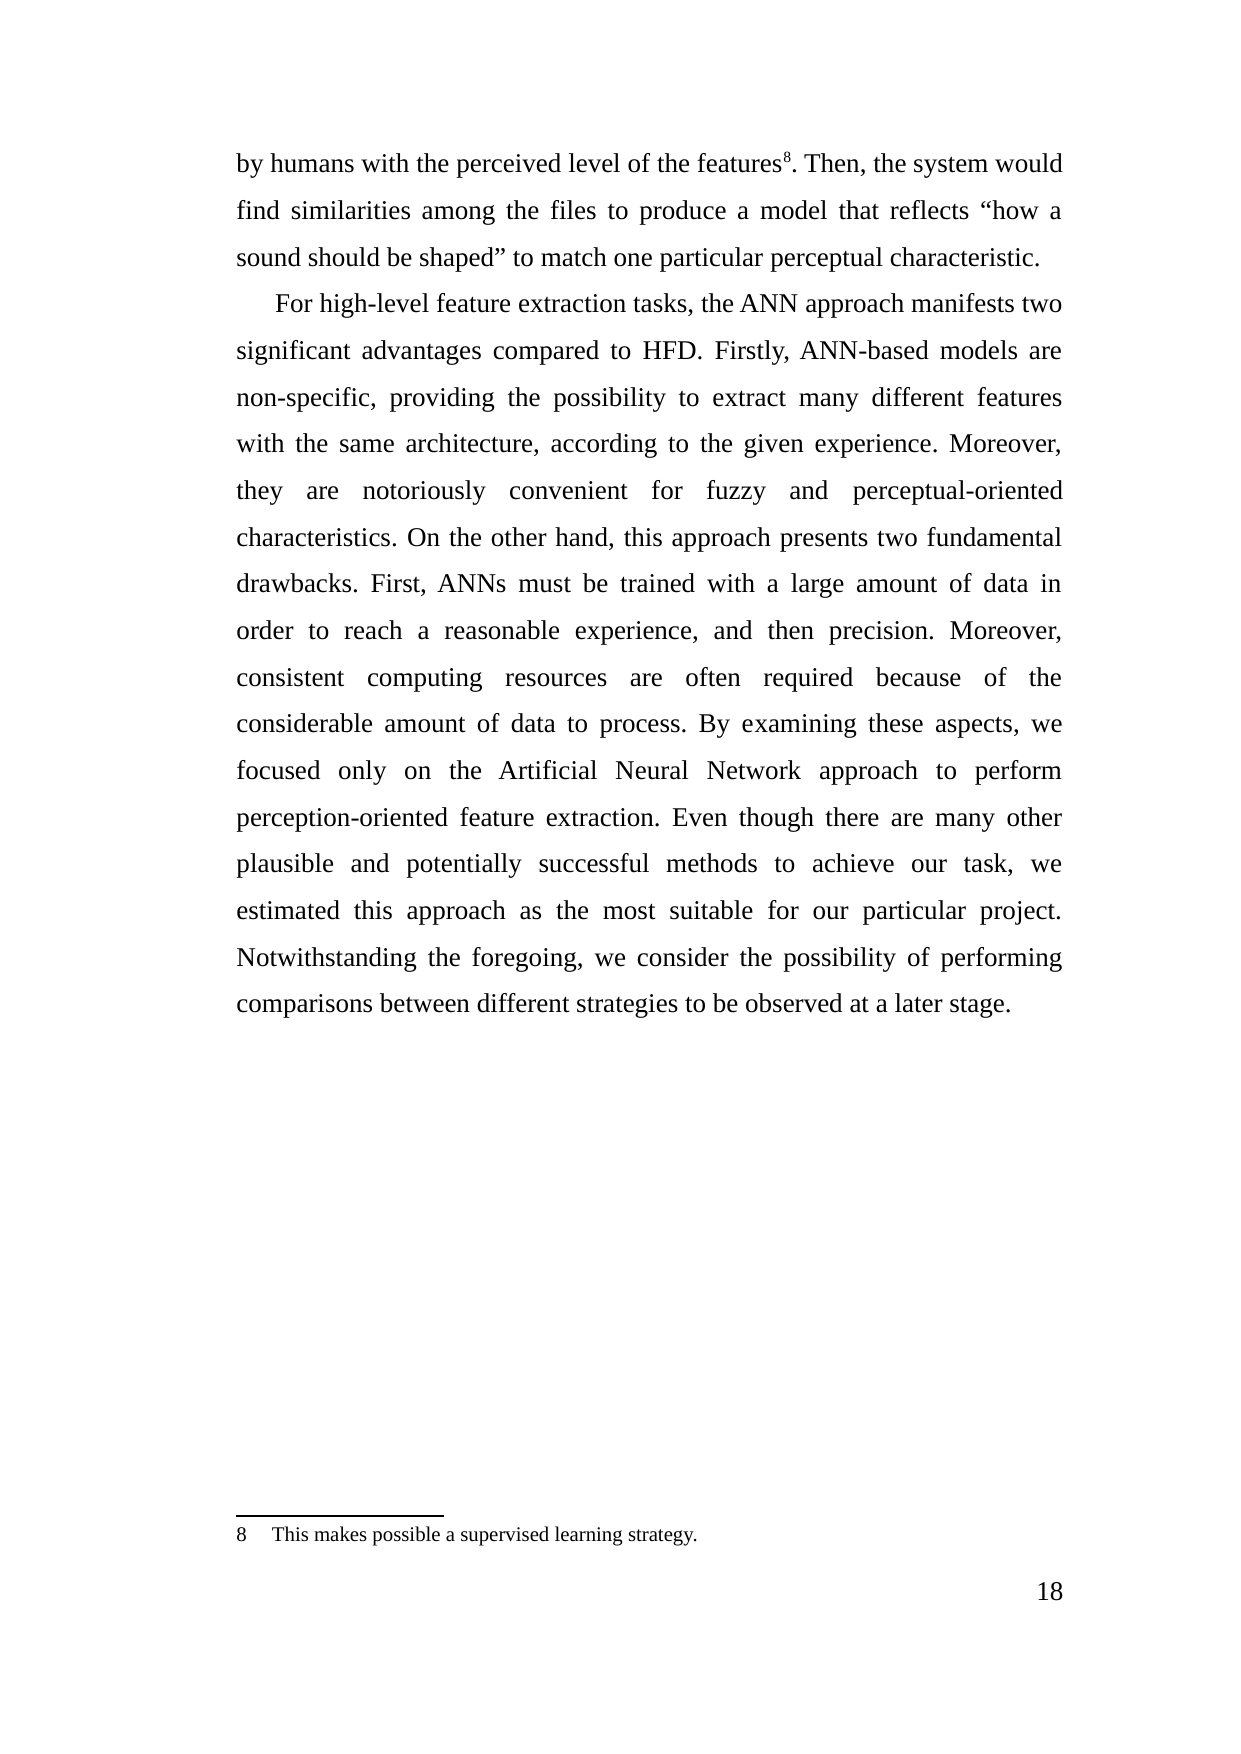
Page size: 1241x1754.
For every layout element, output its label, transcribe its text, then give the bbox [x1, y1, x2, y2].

text This makes possible a supervised learning strategy. [236, 1522, 1063, 1546]
text by humans with the perceived level of the features. Then, the system would find similarities among the files to produce a model that reflects “how a sound should be shaped” to match one particular perceptual characteristic. [236, 148, 1063, 272]
text For high-level feature extraction tasks, the ANN approach manifests two significant advantages compared to HFD. Firstly, ANN-based models are non-specific, providing the possibility to extract many different features with the same architecture, according to the given experience. Moreover, they are notoriously convenient for fuzzy and perceptual-oriented characteristics. On the other hand, this approach presents two fundamental drawbacks. First, ANNs must be trained with a large amount of data in order to reach a reasonable experience, and then precision. Moreover, consistent computing resources are often required because of the considerable amount of data to process. By examining these aspects, we focused only on the Artificial Neural Network approach to perform perception-oriented feature extraction. Even though there are many other plausible and potentially successful methods to achieve our task, we estimated this approach as the most suitable for our particular project. Notwithstanding the foregoing, we consider the possibility of performing comparisons between different strategies to be observed at a later stage. [236, 288, 1063, 1019]
